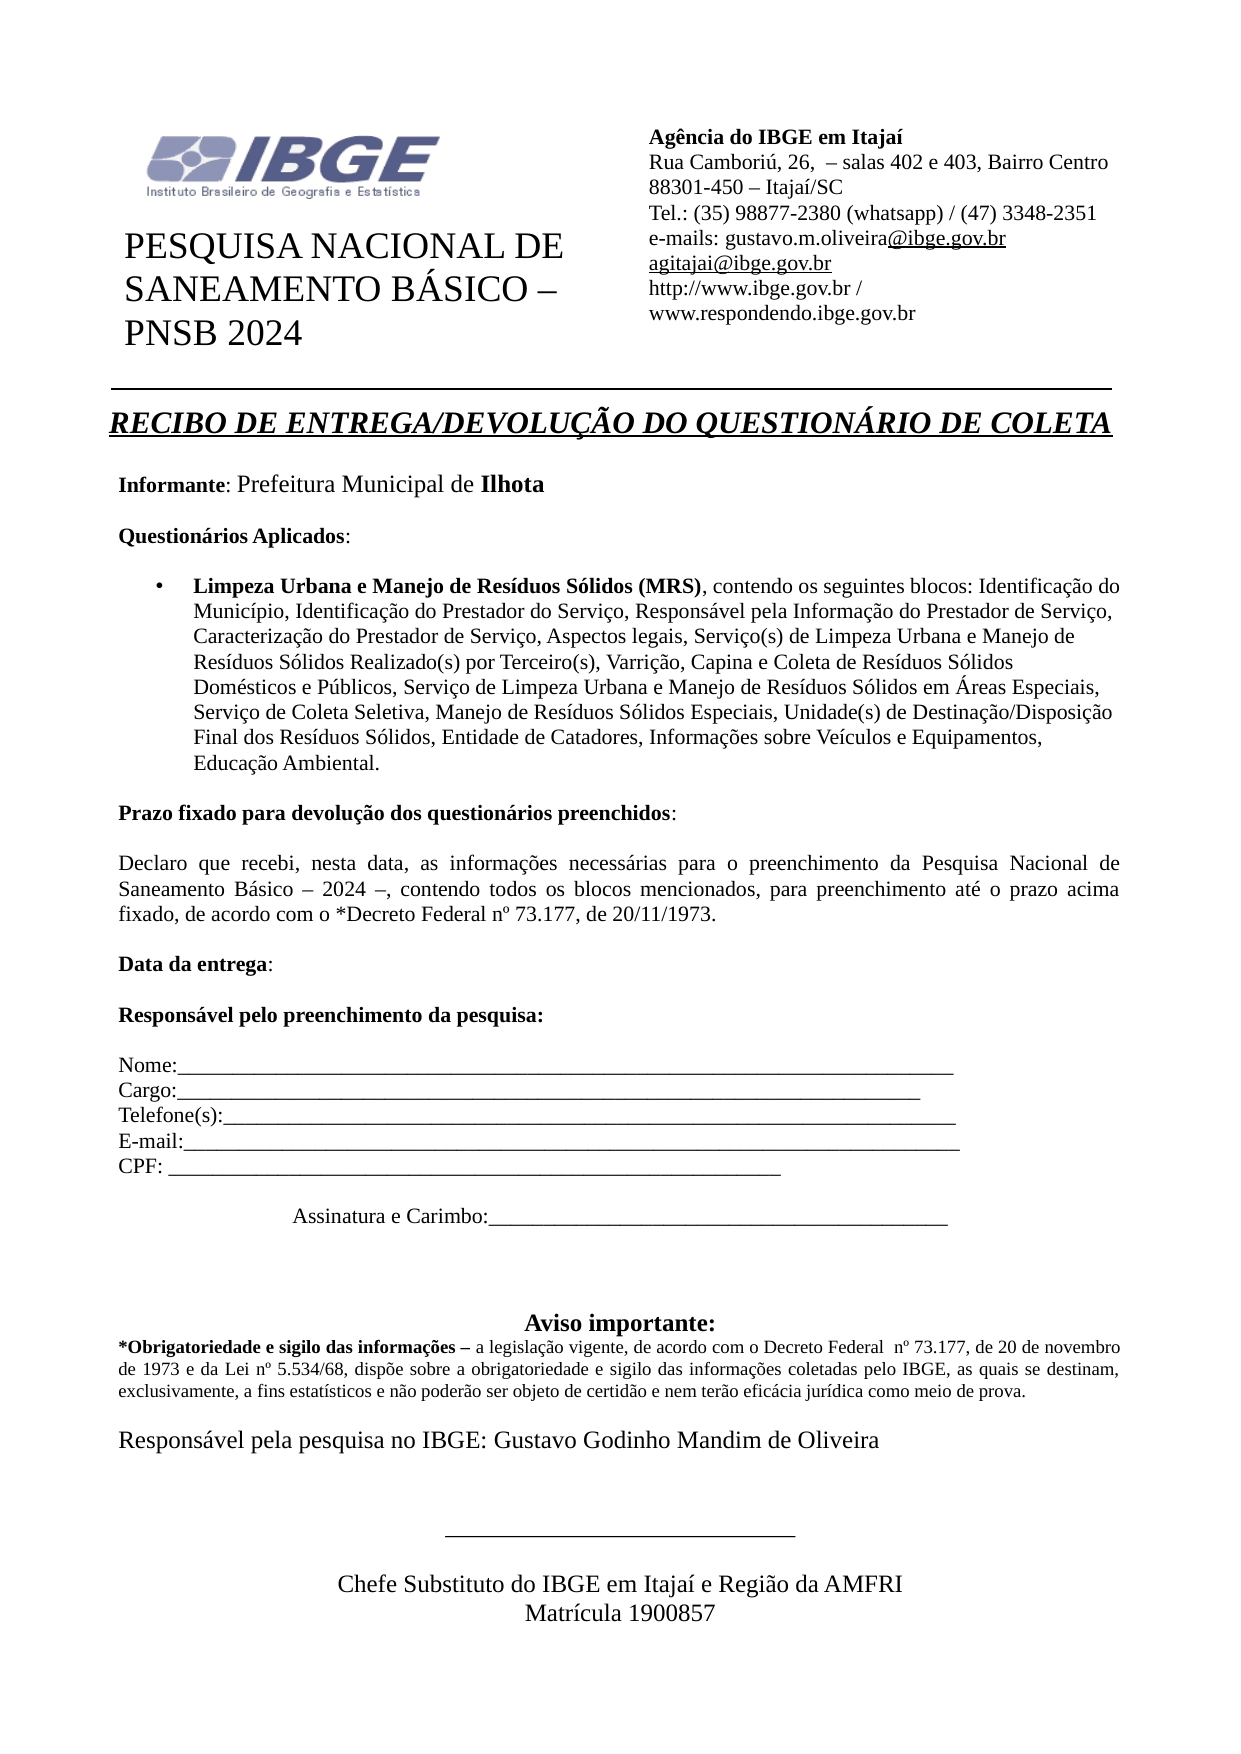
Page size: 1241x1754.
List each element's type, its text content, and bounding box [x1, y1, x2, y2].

text Telefone(s):___________________________________________________________________ [118, 1102, 1122, 1128]
text Aviso importante: [118, 1308, 1122, 1336]
text Matrícula 1900857 [118, 1598, 1122, 1626]
text CPF: ________________________________________________________ [118, 1153, 1122, 1178]
text Assinatura e Carimbo:__________________________________________ [118, 1203, 1122, 1228]
text Responsável pelo preenchimento da pesquisa: [118, 1002, 1122, 1027]
table_header [111, 390, 1112, 404]
table_header Agência do IBGE em Itajaí Rua Camboriú, 26, – salas 402 e 403, Bairro Centro 88301-450 – Itajaí/SC Tel.: (35) 98877-2380 (whatsapp) / (47) 3348-2351 e-mails: gustavo.m.oliveira@ibge.gov.br agitajai@ibge.gov.br http://www.ibge.gov.br / www.respondendo.ibge.gov.br [643, 118, 1122, 359]
table_header PESQUISA NACIONAL DE SANEAMENTO BÁSICO – PNSB 2024 [118, 118, 643, 359]
picture [140, 132, 445, 201]
text Data da entrega: [118, 951, 1122, 976]
text Chefe Substituto do IBGE em Itajaí e Região da AMFRI [118, 1569, 1122, 1598]
text RECIBO DE ENTREGA/DEVOLUÇÃO DO QUESTIONÁRIO DE COLETA [99, 404, 1122, 440]
text Cargo:____________________________________________________________________ [118, 1077, 1122, 1102]
text Nome:_______________________________________________________________________ [118, 1052, 1122, 1077]
list Limpeza Urbana e Manejo de Resíduos Sólidos (MRS), contendo os seguintes blocos: Identificação do Município, Identificação do Prestador do Serviço, Responsável pela Informação do Prestador de Serviço, Caracterização do Prestador de Serviço, Aspectos legais, Serviço(s) de Limpeza Urbana e Manejo de Resíduos Sólidos Realizado(s) por Terceiro(s), Varrição, Capina e Coleta de Resíduos Sólidos Domésticos e Públicos, Serviço de Limpeza Urbana e Manejo de Resíduos Sólidos em Áreas Especiais, Serviço de Coleta Seletiva, Manejo de Resíduos Sólidos Especiais, Unidade(s) de Destinação/Disposição Final dos Resíduos Sólidos, Entidade de Catadores, Informações sobre Veículos e Equipamentos, Educação Ambiental. [156, 573, 1122, 775]
text Declaro que recebi, nesta data, as informações necessárias para o preenchimento da Pesquisa Nacional de Saneamento Básico – 2024 –, contendo todos os blocos mencionados, para preenchimento até o prazo acima fixado, de acordo com o *Decreto Federal nº 73.177, de 20/11/1973. [118, 850, 1122, 926]
text Informante: Prefeitura Municipal de Ilhota [118, 469, 1122, 497]
text Prazo fixado para devolução dos questionários preenchidos: [118, 800, 1122, 825]
text *Obrigatoriedade e sigilo das informações – a legislação vigente, de acordo com o Decreto Federal nº 73.177, de 20 de novembro de 1973 e da Lei nº 5.534/68, dispõe sobre a obrigatoriedade e sigilo das informações coletadas pelo IBGE, as quais se destinam, exclusivamente, a fins estatísticos e não poderão ser objeto de certidão e nem terão eficácia jurídica como meio de prova. [118, 1336, 1122, 1401]
text E-mail:_______________________________________________________________________ [118, 1128, 1122, 1153]
text ____________________________ [118, 1511, 1122, 1540]
text Questionários Aplicados: [118, 523, 1122, 548]
text Responsável pela pesquisa no IBGE: Gustavo Godinho Mandim de Oliveira [118, 1425, 1122, 1454]
